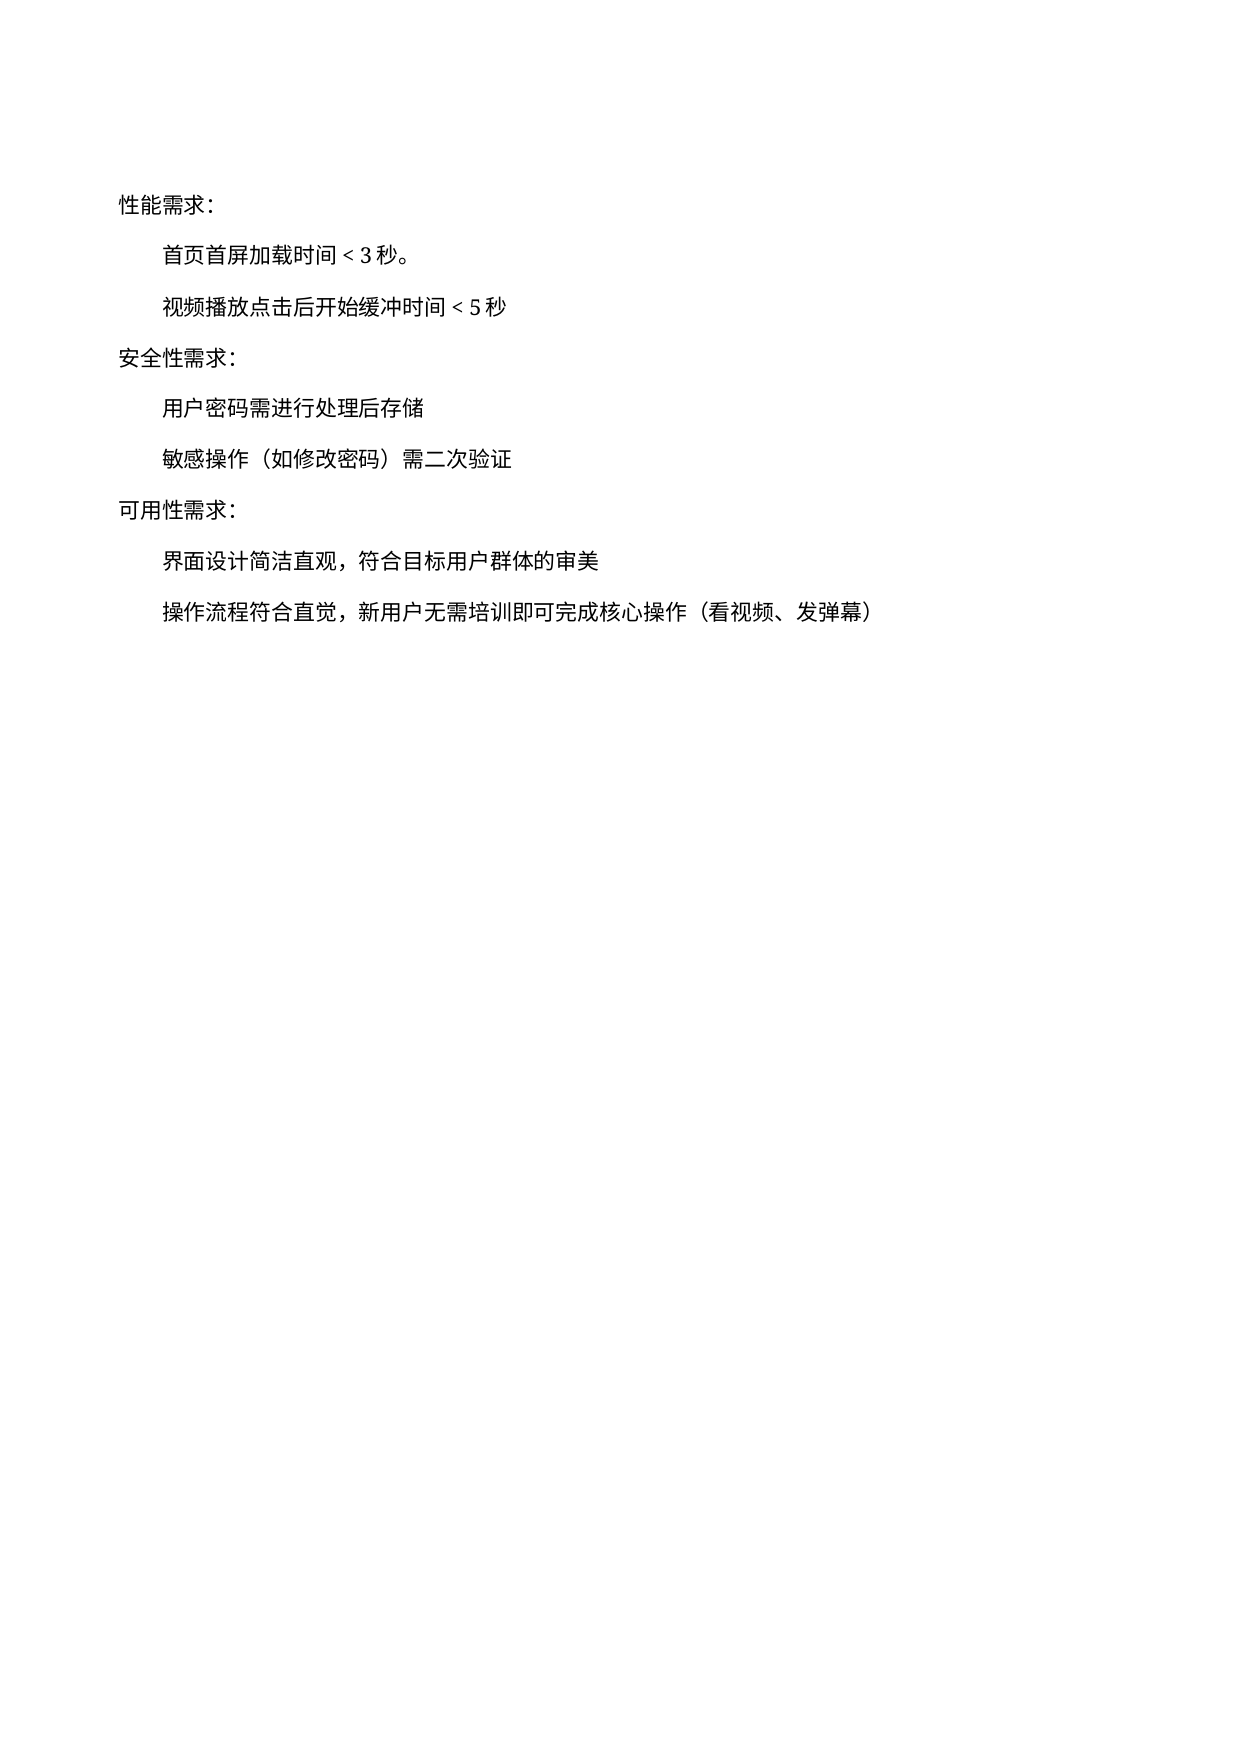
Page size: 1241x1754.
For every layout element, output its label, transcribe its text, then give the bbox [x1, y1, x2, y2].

text 视频播放点击后开始缓冲时间 < 5秒 [118, 289, 1122, 321]
text 界面设计简洁直观，符合目标用户群体的审美 [118, 544, 1122, 576]
text 性能需求： [118, 188, 1122, 219]
text 可用性需求： [118, 493, 1122, 525]
text 首页首屏加载时间 < 3秒。 [118, 238, 1122, 270]
text 敏感操作（如修改密码）需二次验证 [118, 442, 1122, 474]
text 安全性需求： [118, 341, 1122, 372]
text 用户密码需进行处理后存储 [118, 391, 1122, 423]
text 操作流程符合直觉，新用户无需培训即可完成核心操作（看视频、发弹幕） [118, 595, 1122, 627]
